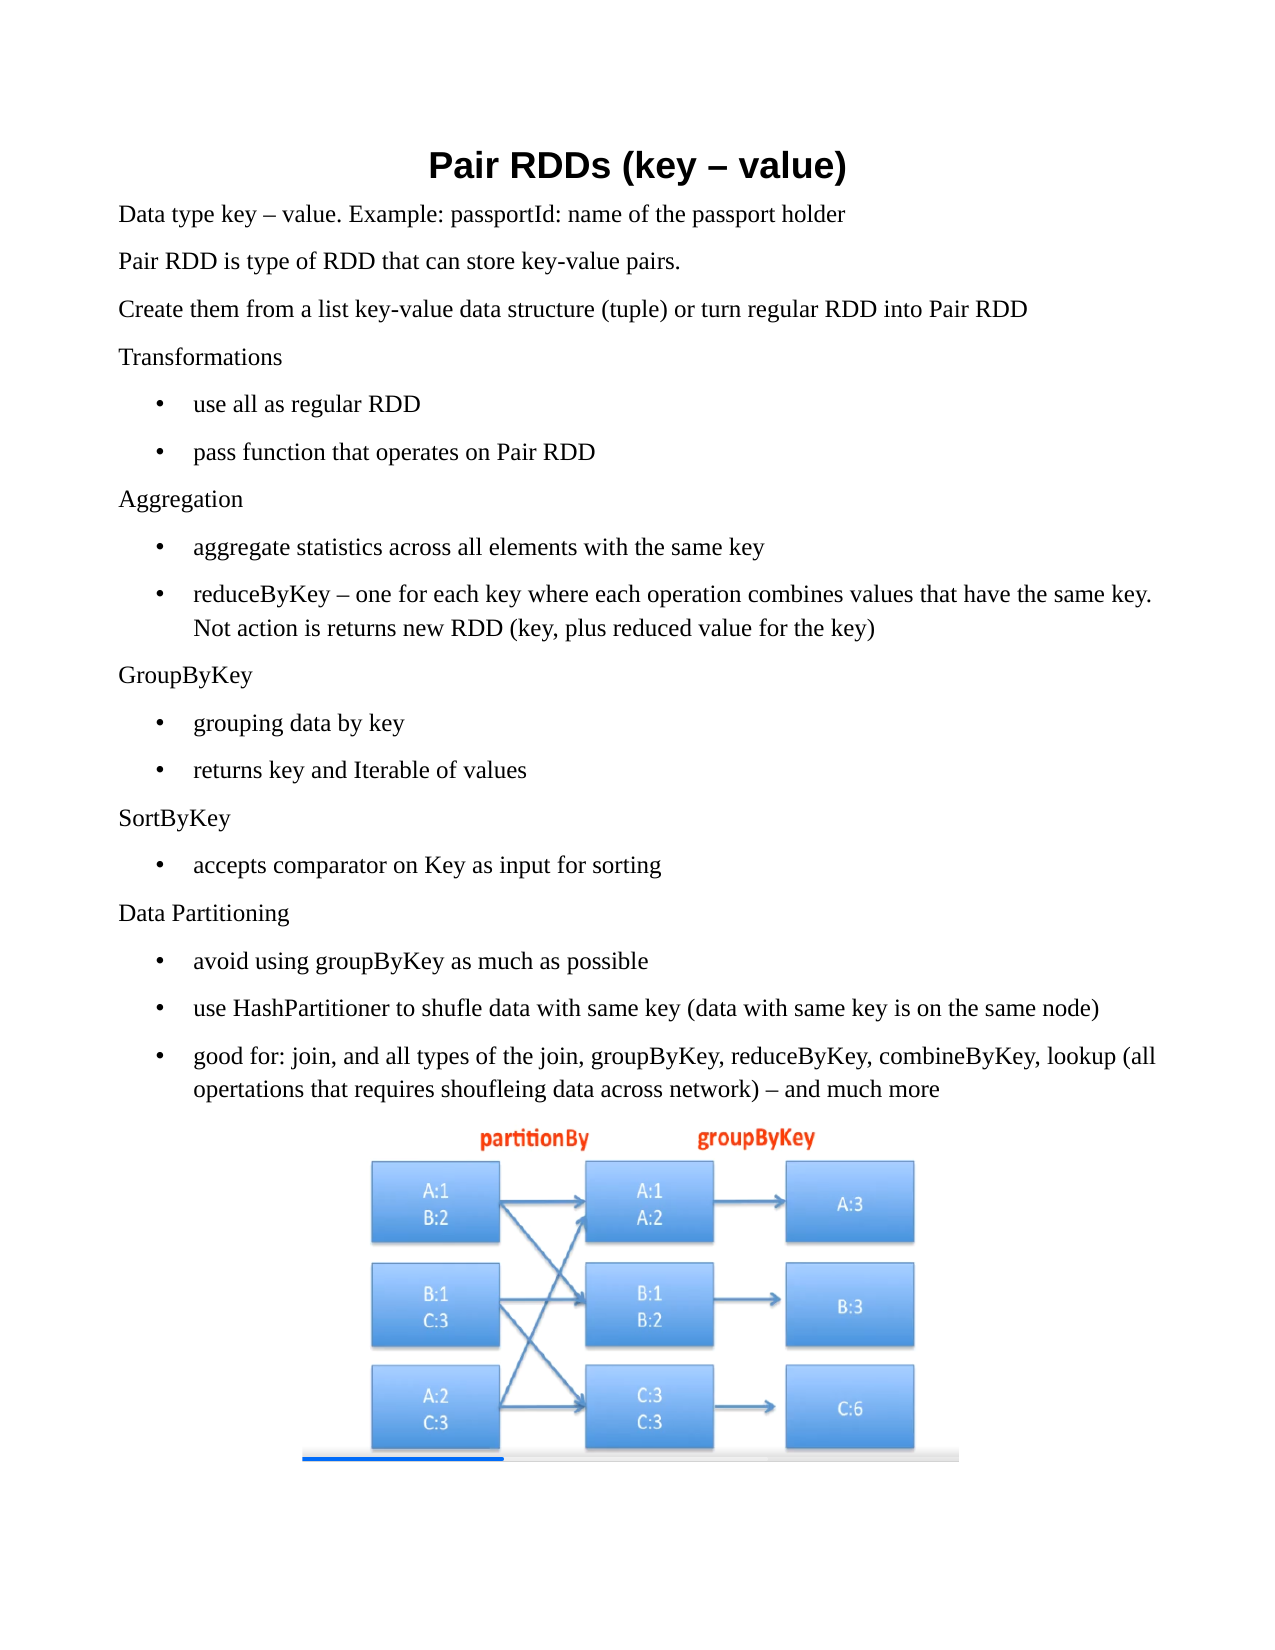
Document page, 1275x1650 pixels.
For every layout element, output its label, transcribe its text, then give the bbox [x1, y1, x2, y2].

list reduceByKey – one for each key where each operation combines values that have the same key. Not action is returns new RDD (key, plus reduced value for the key) [156, 579, 1157, 641]
text Create them from a list key-value data structure (tuple) or turn regular RDD into Pair RDD [118, 294, 1157, 323]
list pass function that operates on Pair RDD [156, 437, 1157, 466]
list good for: join, and all types of the join, groupByKey, reduceByKey, combineByKey, lookup (all opertations that requires shoufleing data across network) – and much more [156, 1041, 1157, 1103]
list returns key and Iterable of values [156, 755, 1157, 784]
list grouping data by key [156, 708, 1157, 737]
subtitle Pair RDDs (key – value) [118, 143, 1157, 186]
list use HashPartitioner to shufle data with same key (data with same key is on the same node) [156, 993, 1157, 1022]
list use all as regular RDD [156, 389, 1157, 418]
text SortByKey [118, 803, 1157, 832]
text Data Partitioning [118, 898, 1157, 927]
text Data type key – value. Example: passportId: name of the passport holder [118, 199, 1157, 227]
list aggregate statistics across all elements with the same key [156, 532, 1157, 561]
text Pair RDD is type of RDD that can store key-value pairs. [118, 246, 1157, 275]
list avoid using groupByKey as much as possible [156, 946, 1157, 974]
text GroupByKey [118, 660, 1157, 689]
list accepts comparator on Key as input for sorting [156, 851, 1157, 879]
text Aggregation [118, 484, 1157, 513]
picture [302, 1115, 959, 1462]
text Transformations [118, 342, 1157, 370]
